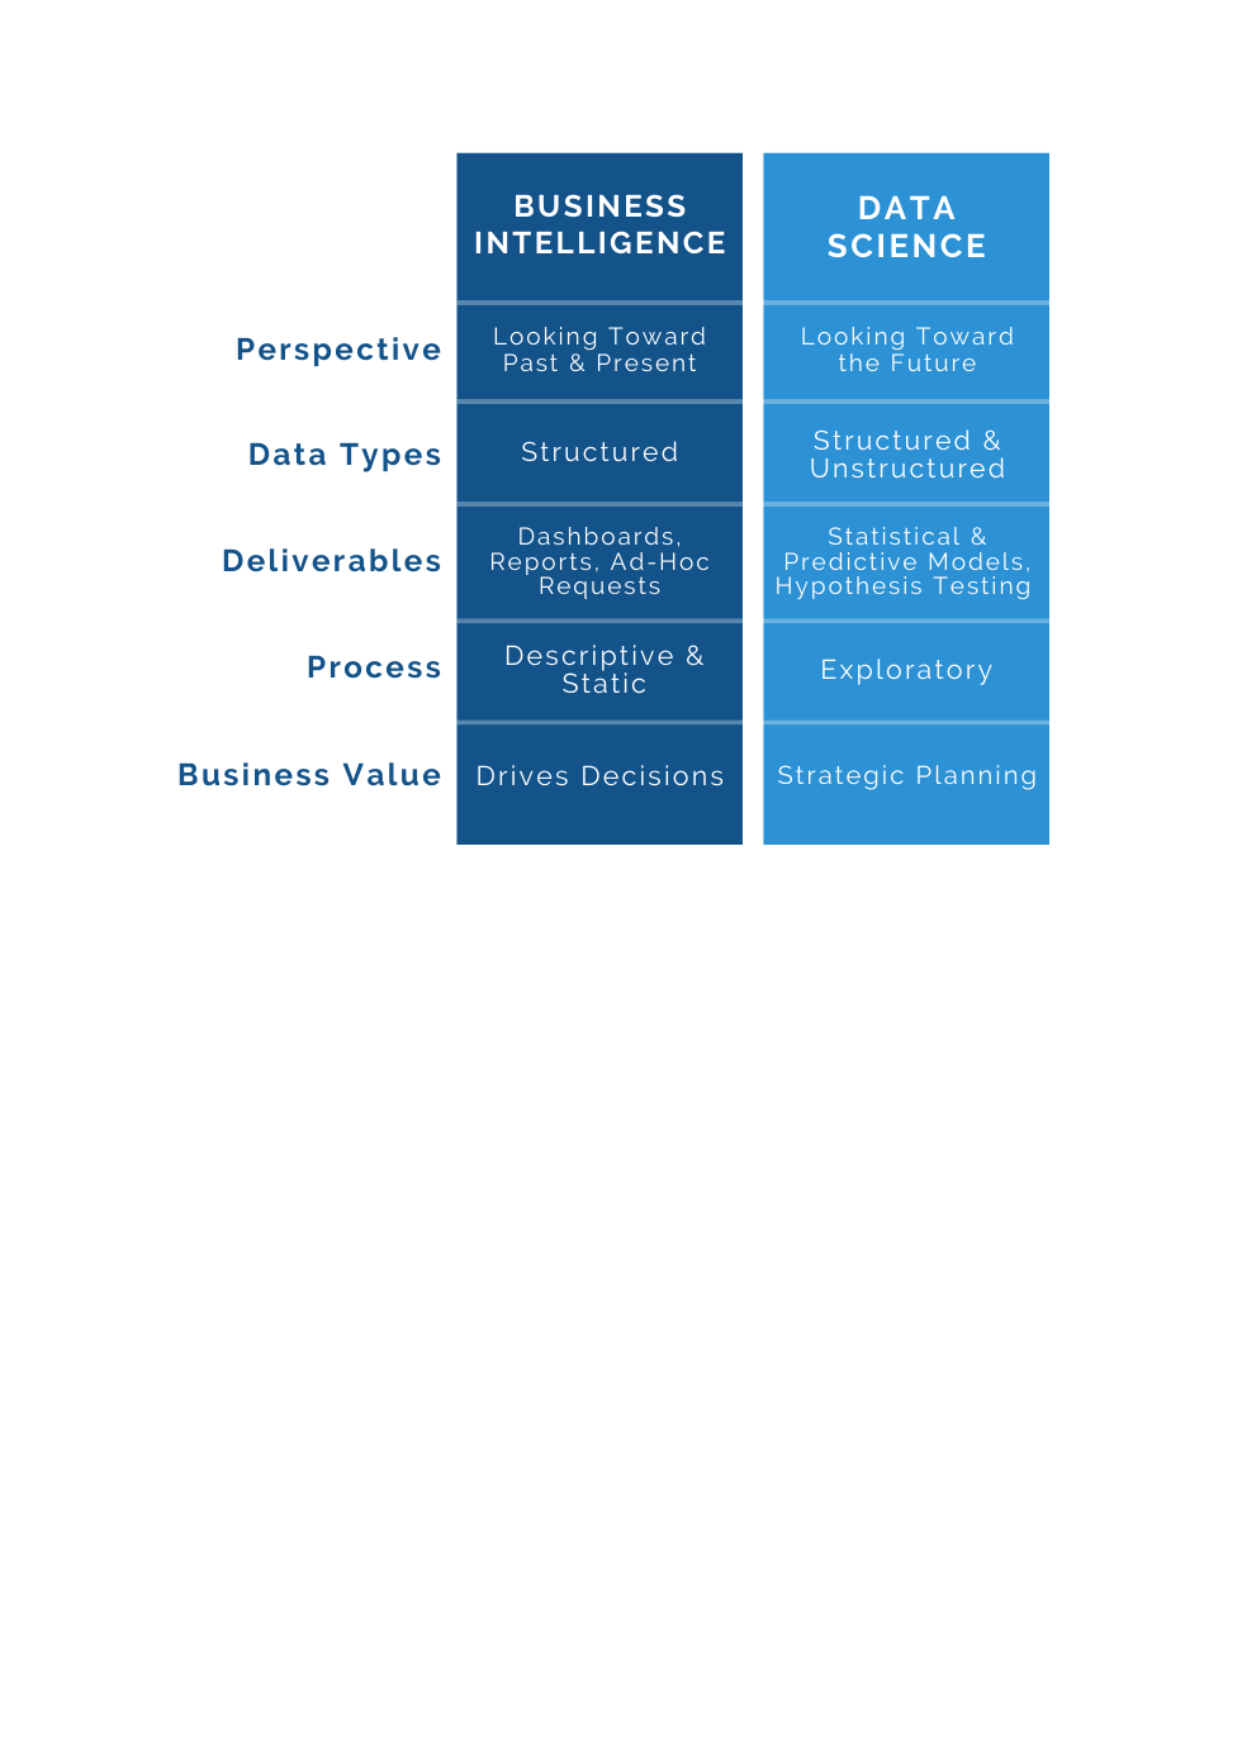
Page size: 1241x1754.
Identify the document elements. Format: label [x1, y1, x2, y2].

picture [118, 118, 1123, 879]
